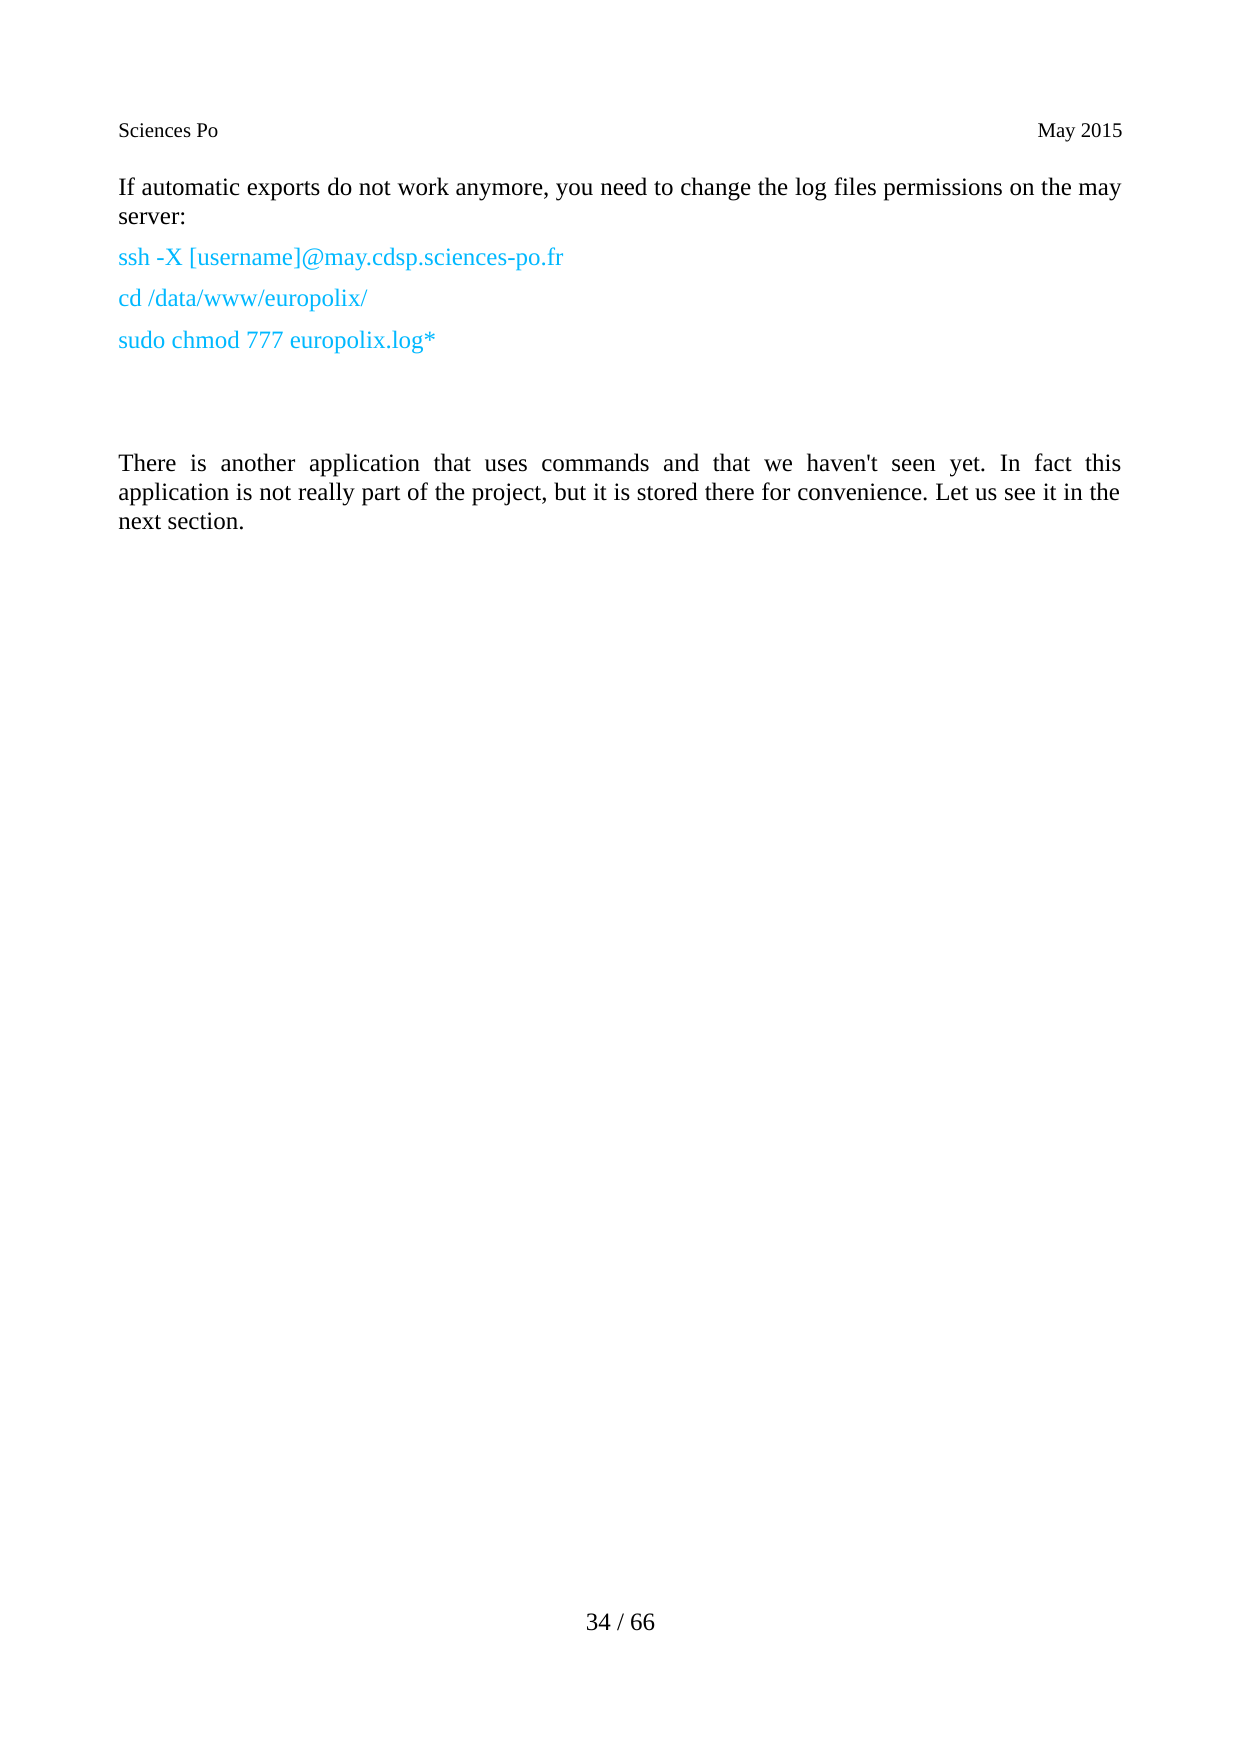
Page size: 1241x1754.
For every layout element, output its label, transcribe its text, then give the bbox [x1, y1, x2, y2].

text If automatic exports do not work anymore, you need to change the log files permissions on the may server: [118, 172, 1122, 230]
text sudo chmod 777 europolix.log* [118, 325, 1122, 353]
text cd /data/www/europolix/ [118, 283, 1122, 312]
text There is another application that uses commands and that we haven't seen yet. In fact this application is not really part of the project, but it is stored there for convenience. Let us see it in the next section. [118, 448, 1122, 535]
text ssh -X [username]@may.cdsp.sciences-po.fr [118, 242, 1122, 271]
